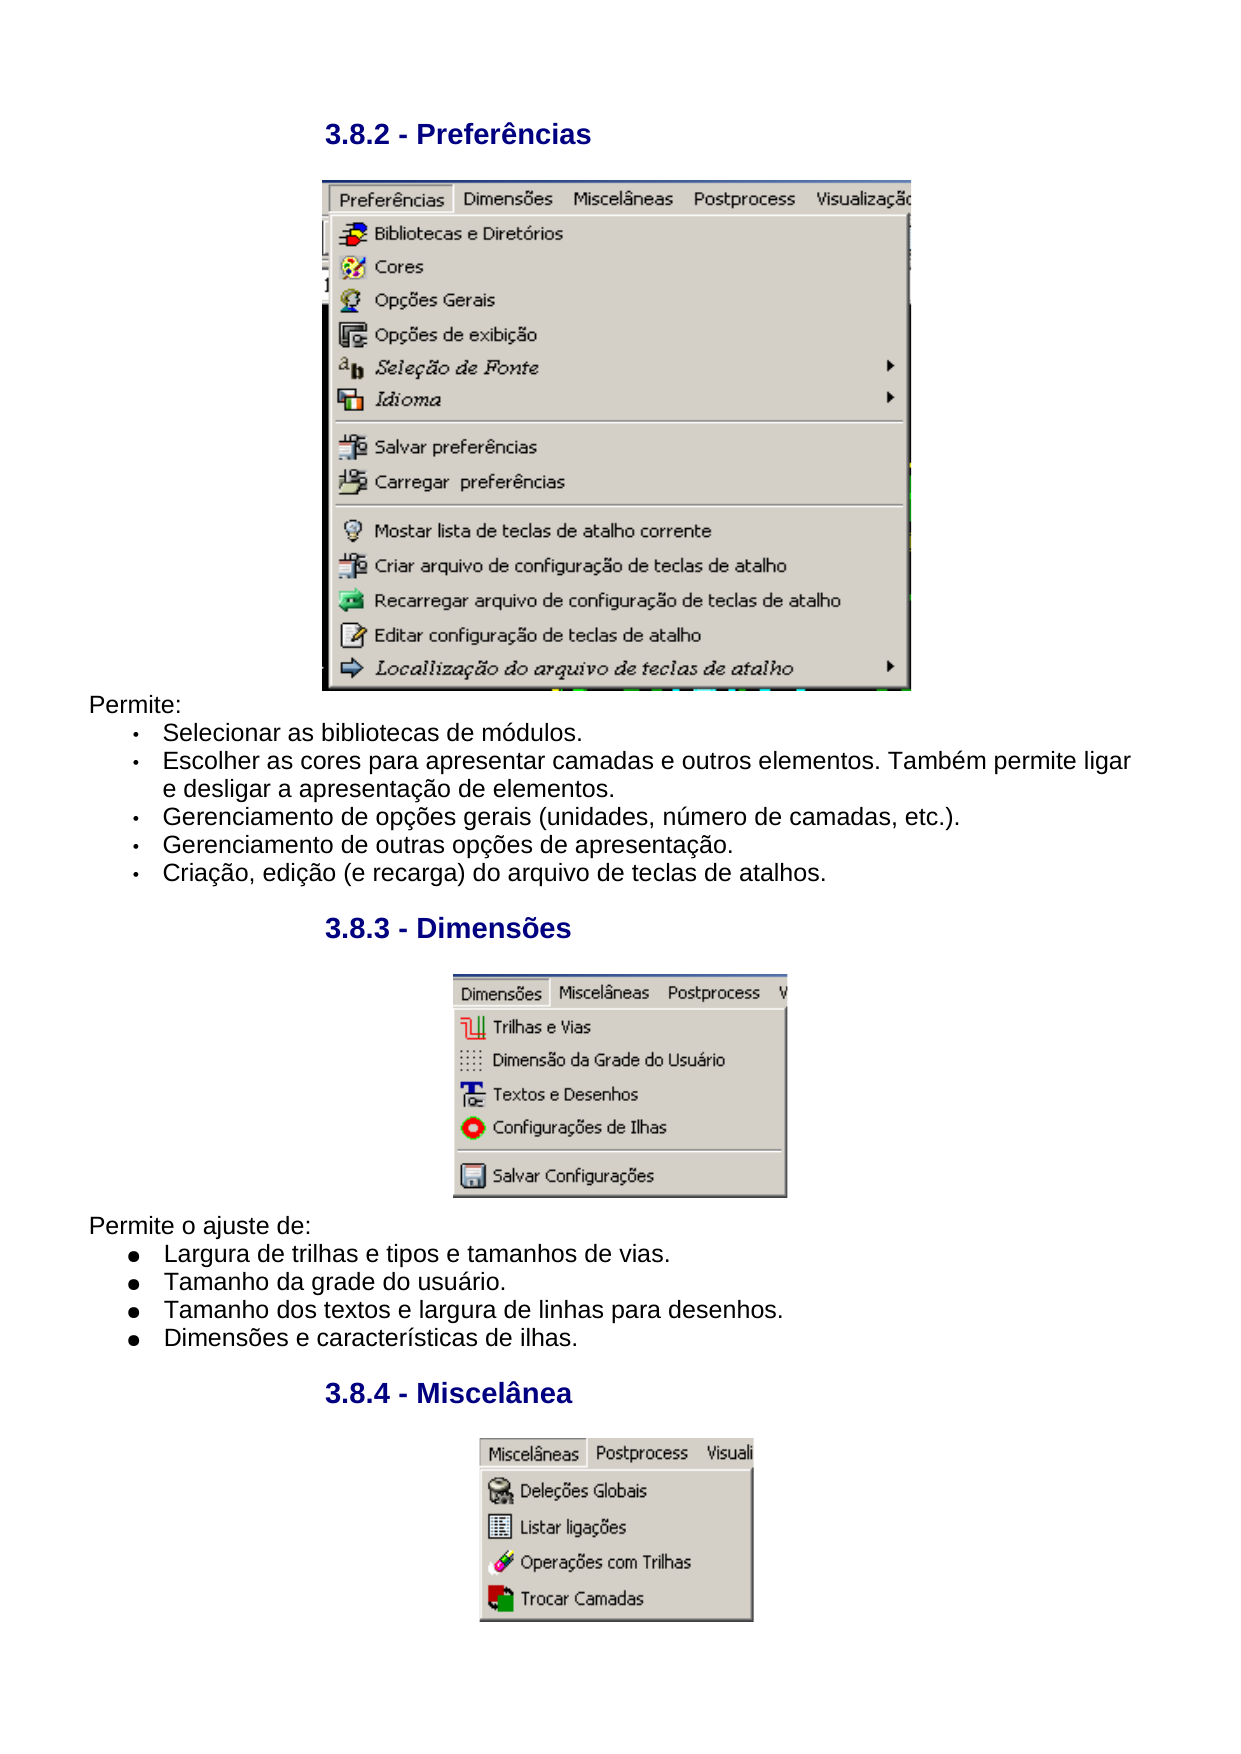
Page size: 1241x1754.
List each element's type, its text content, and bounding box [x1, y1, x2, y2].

list Largura de trilhas e tipos e tamanhos de vias. [126, 1239, 1152, 1268]
subtitle Miscelânea [325, 1377, 1152, 1409]
list Dimensões e características de ilhas. [126, 1324, 1152, 1352]
list Tamanho da grade do usuário. [126, 1268, 1152, 1296]
list Tamanho dos textos e largura de linhas para desenhos. [126, 1296, 1152, 1324]
picture [322, 180, 912, 691]
list Gerenciamento de opções gerais (unidades, número de camadas, etc.). [133, 803, 1152, 831]
list Escolher as cores para apresentar camadas e outros elementos. Também permite ligar e desligar a apresentação de elementos. [133, 747, 1152, 803]
picture [479, 1438, 754, 1622]
list Criação, edição (e recarga) do arquivo de teclas de atalhos. [133, 859, 1152, 887]
list Selecionar as bibliotecas de módulos. [133, 719, 1152, 747]
text Permite o ajuste de: [88, 1212, 1152, 1239]
list Gerenciamento de outras opções de apresentação. [133, 831, 1152, 859]
text Permite: [88, 691, 1152, 719]
subtitle Preferências [325, 118, 1152, 151]
subtitle Dimensões [325, 912, 1152, 945]
picture [453, 974, 788, 1198]
